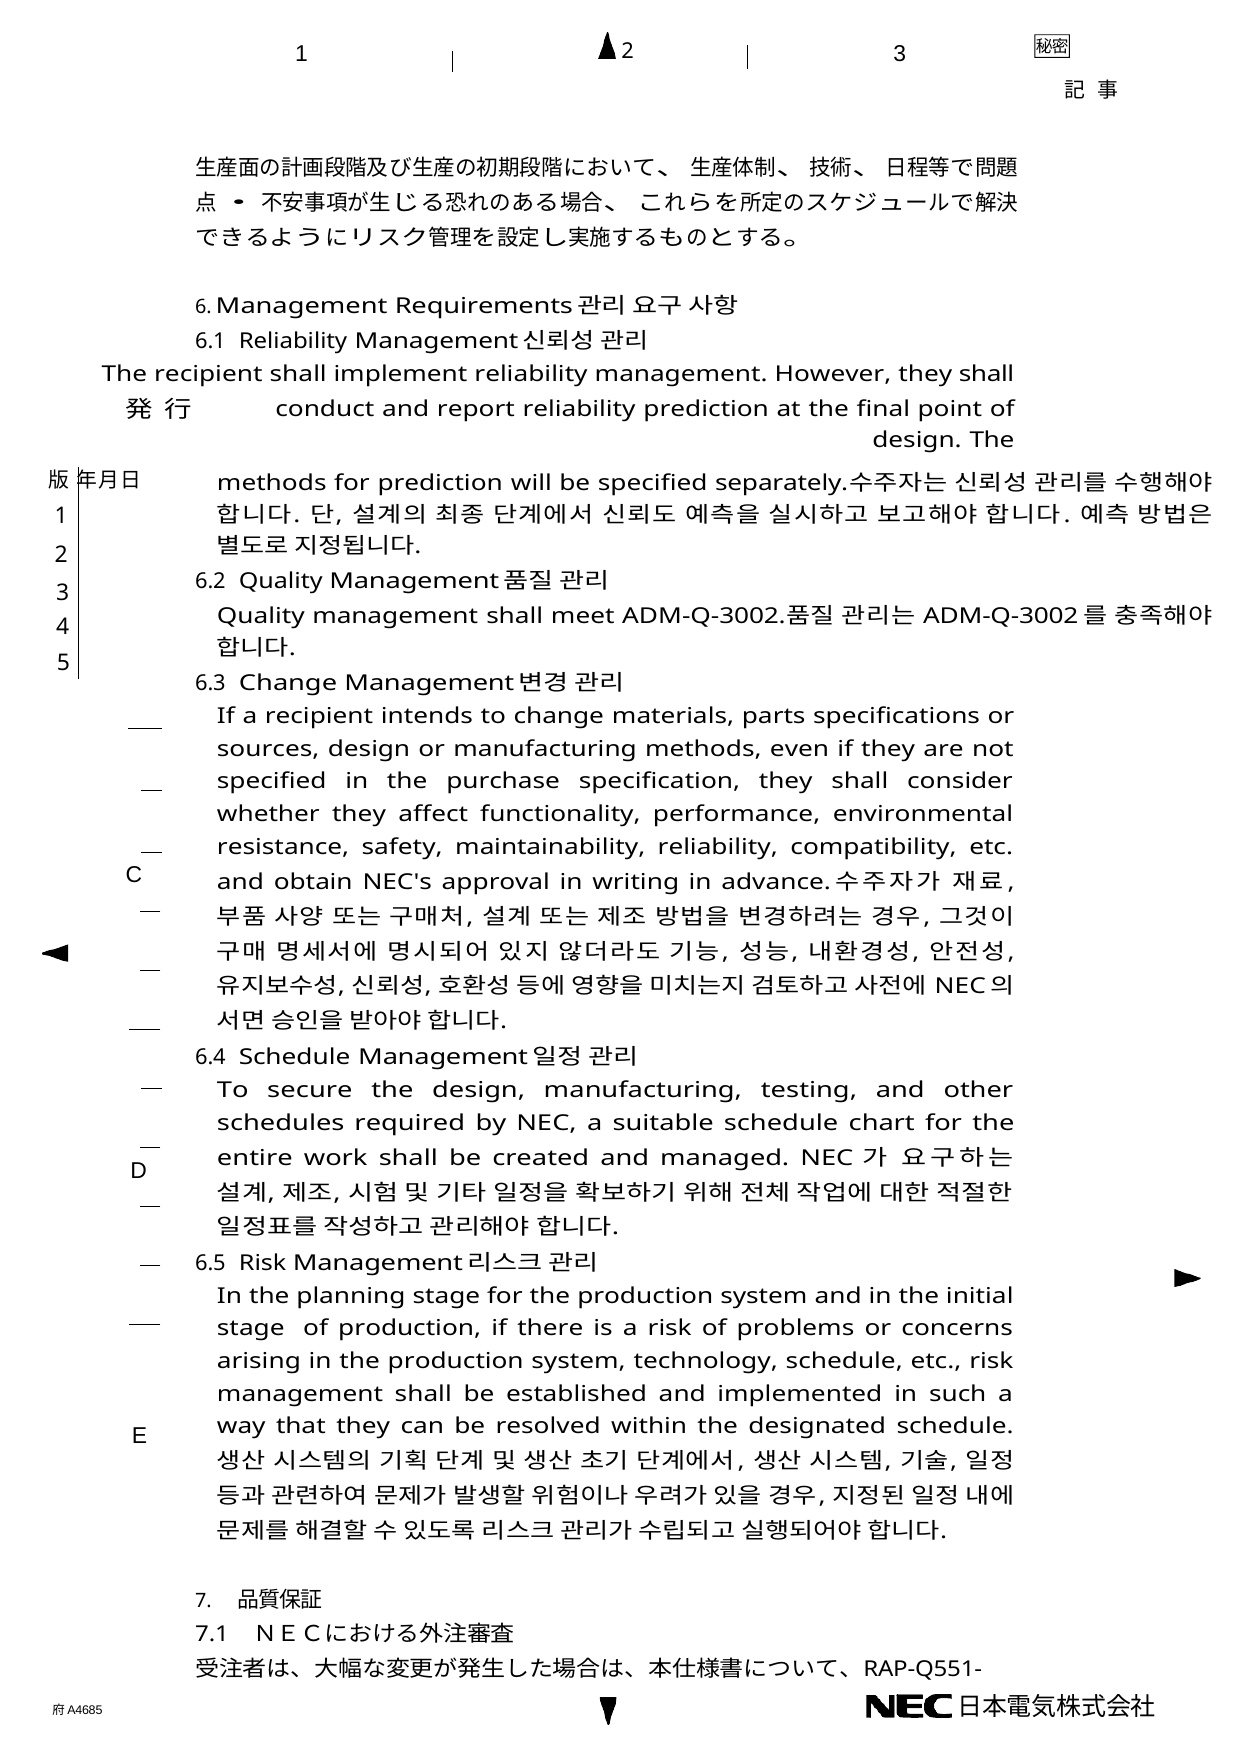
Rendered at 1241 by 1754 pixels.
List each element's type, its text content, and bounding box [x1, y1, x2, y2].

text E [29, 1422, 148, 1448]
list 品質保証 [195, 1582, 1213, 1613]
text If a recipient intends to change materials, parts specifications or sources, design or manufacturing methods, even if they are not specified in the purchase specification, they shall consider whether they affect functionality, performance, environmental resistance, safety, maintainability, reliability, compatibility, etc. and obtain NEC's approval in writing in advance.수주자가 재료, 부품 사양 또는 구매처, 설계 또는 제조 방법을 변경하려는 경우, 그것이 구매 명세서에 명시되어 있지 않더라도 기능, 성능, 내환경성, 안전성, 유지보수성, 신뢰성, 호환성 등에 영향을 미치는지 검토하고 사전에 NEC의 서면 승인을 받아야 합니다. [217, 700, 1014, 1035]
picture [42, 944, 69, 962]
list Quality Management품질 관리 [195, 563, 1213, 595]
list Risk Management리스크 관리 [195, 1244, 1213, 1276]
text 生産面の計画段階及び生産の初期段階において、生産体制、技術、日程等で問題点・不安事項が生じる恐れのある場合、これらを所定のスケジュールで解決できるようにリスク管理を設定し実施するものとする。 [195, 150, 1019, 251]
picture [598, 32, 616, 59]
list ＮＥＣにおける外注審査 [195, 1616, 1213, 1648]
text 発 行 conduct and report reliability prediction at the final point of design. The [29, 391, 1014, 456]
list Reliability Management신뢰성 관리 [195, 323, 1213, 355]
picture [599, 1697, 617, 1725]
picture [1174, 1269, 1201, 1287]
text 記 事 [29, 73, 1119, 103]
list Management Requirements관리 요구 사항 [195, 288, 1213, 320]
text Quality management shall meet ADM-Q-3002.품질 관리는 ADM-Q-3002를 충족해야 합니다. [217, 598, 1213, 662]
text The recipient shall implement reliability management. However, they shall [29, 358, 1014, 388]
text 版 年月日 [49, 463, 155, 493]
text C [29, 861, 143, 887]
text 1 [54, 498, 155, 530]
list Change Management변경 관리 [195, 665, 1213, 697]
text In the planning stage for the production system and in the initial stage of production, if there is a risk of problems or concerns arising in the production system, technology, schedule, etc., risk management shall be established and implemented in such a way that they can be resolved within the designated schedule.생산 시스템의 기획 단계 및 생산 초기 단계에서, 생산 시스템, 기술, 일정 등과 관련하여 문제가 발생할 위험이나 우려가 있을 경우, 지정된 일정 내에 문제를 해결할 수 있도록 리스크 관리가 수립되고 실행되어야 합니다. [217, 1279, 1014, 1545]
picture [866, 1694, 952, 1718]
text 2 [54, 538, 155, 569]
text 受注者は、大幅な変更が発生した場合は、本仕様書について、RAP-Q551-007 に従い、ＮＥＣが実施するプロジェクト審査（外注審査）を受けなければならない。審査項目を次に指定する。 [195, 1651, 1014, 1683]
text D [29, 1157, 148, 1183]
text To secure the design, manufacturing, testing, and other schedules required by NEC, a suitable schedule chart for the entire work shall be created and managed. NEC가 요구하는 설계, 제조, 시험 및 기타 일정을 확보하기 위해 전체 작업에 대한 적절한 일정표를 작성하고 관리해야 합니다. [217, 1074, 1014, 1241]
text 4 [56, 610, 155, 641]
text 5 [57, 646, 155, 677]
text 3 [56, 576, 155, 607]
text methods for prediction will be specified separately.수주자는 신뢰성 관리를 수행해야 합니다. 단, 설계의 최종 단계에서 신뢰도 예측을 실시하고 보고해야 합니다. 예측 방법은 별도로 지정됩니다. [217, 465, 1213, 560]
list Schedule Management일정 관리 [195, 1039, 1213, 1071]
